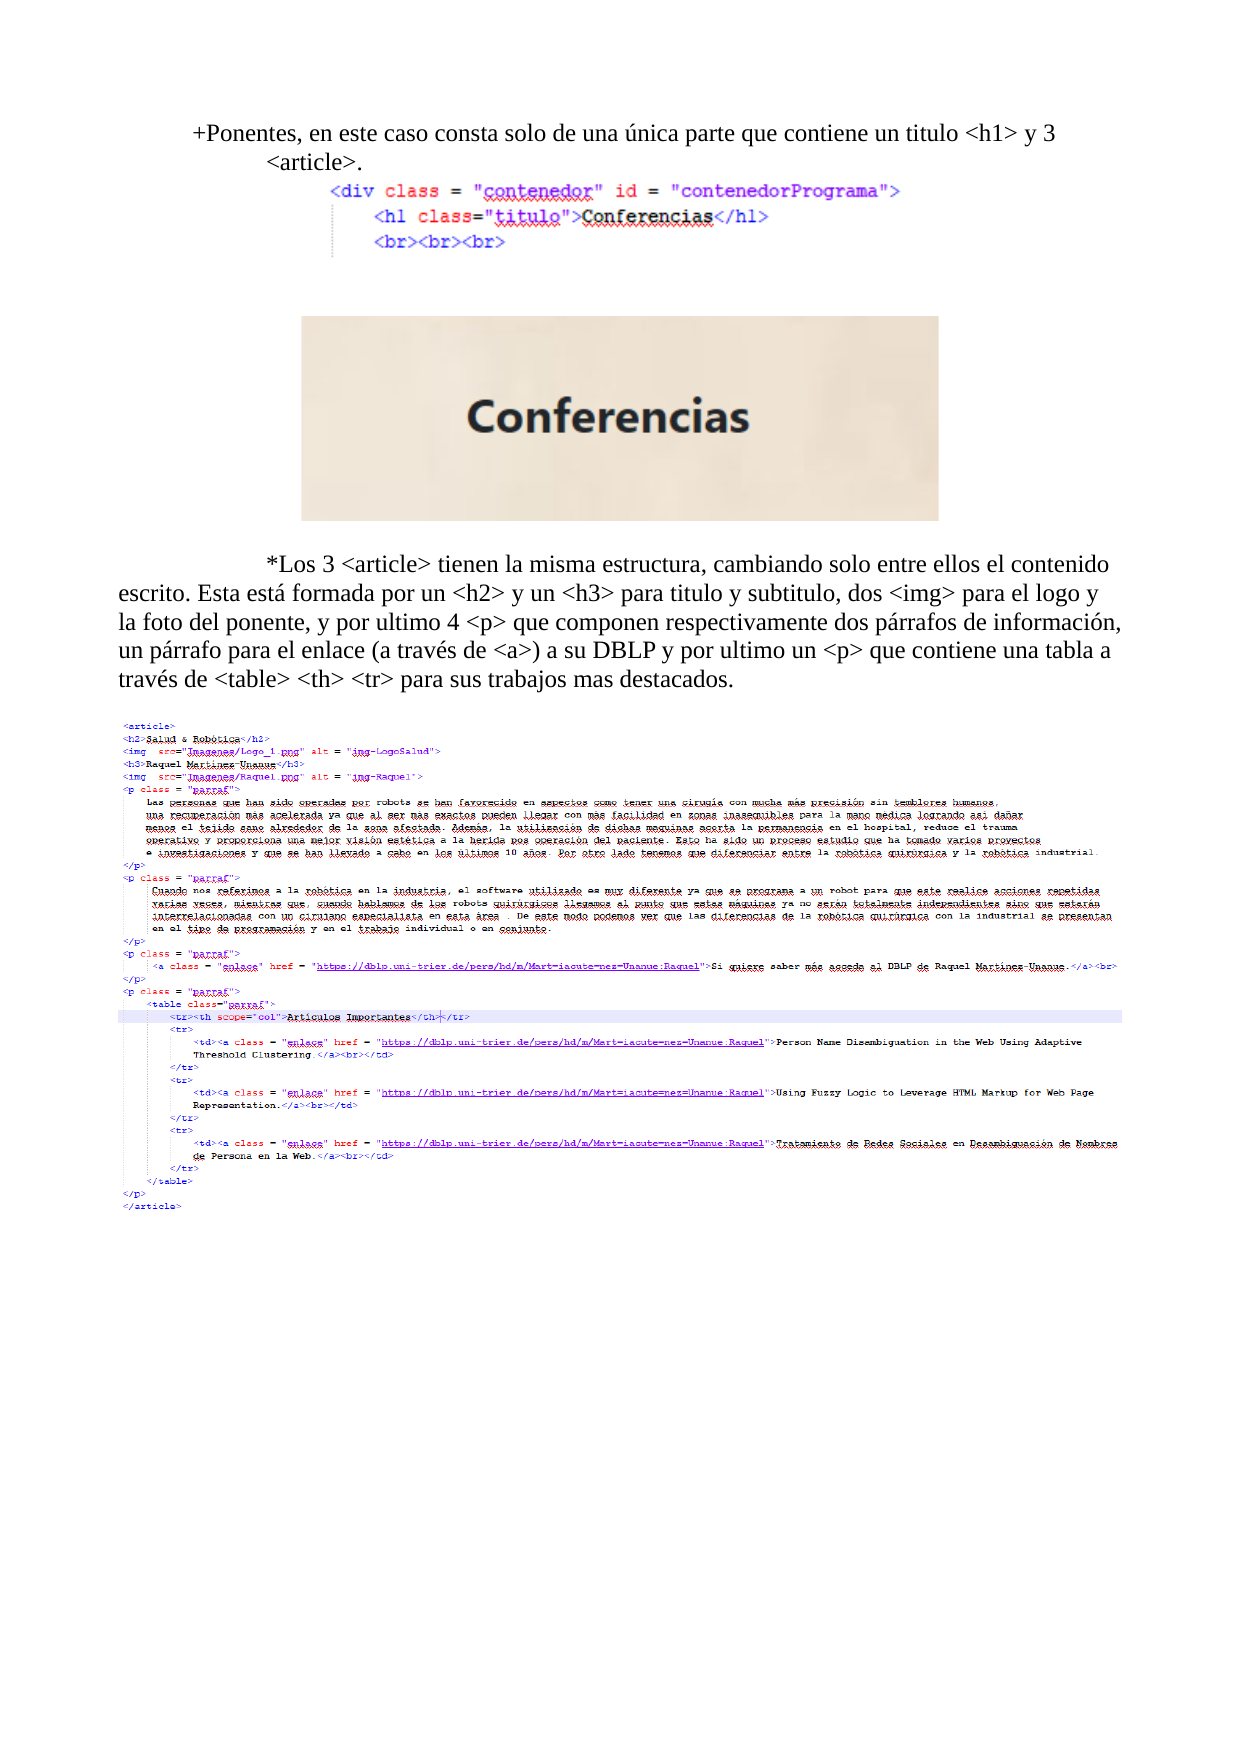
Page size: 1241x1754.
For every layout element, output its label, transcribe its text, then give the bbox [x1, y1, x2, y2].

picture [118, 721, 1123, 1213]
text *Los 3 <article> tienen la misma estructura, cambiando solo entre ellos el contenido escrito. Esta está formada por un <h2> y un <h3> para titulo y subtitulo, dos <img> para el logo y la foto del ponente, y por ultimo 4 <p> que componen respectivamente dos párrafos de información, un párrafo para el enlace (a través de <a>) a su DBLP y por ultimo un <p> que contiene una tabla a través de <table> <th> <tr> para sus trabajos mas destacados. [118, 549, 1122, 693]
picture [324, 175, 916, 259]
picture [301, 316, 939, 521]
text +Ponentes, en este caso consta solo de una única parte que contiene un titulo <h1> y 3 <article>. [118, 118, 1122, 176]
